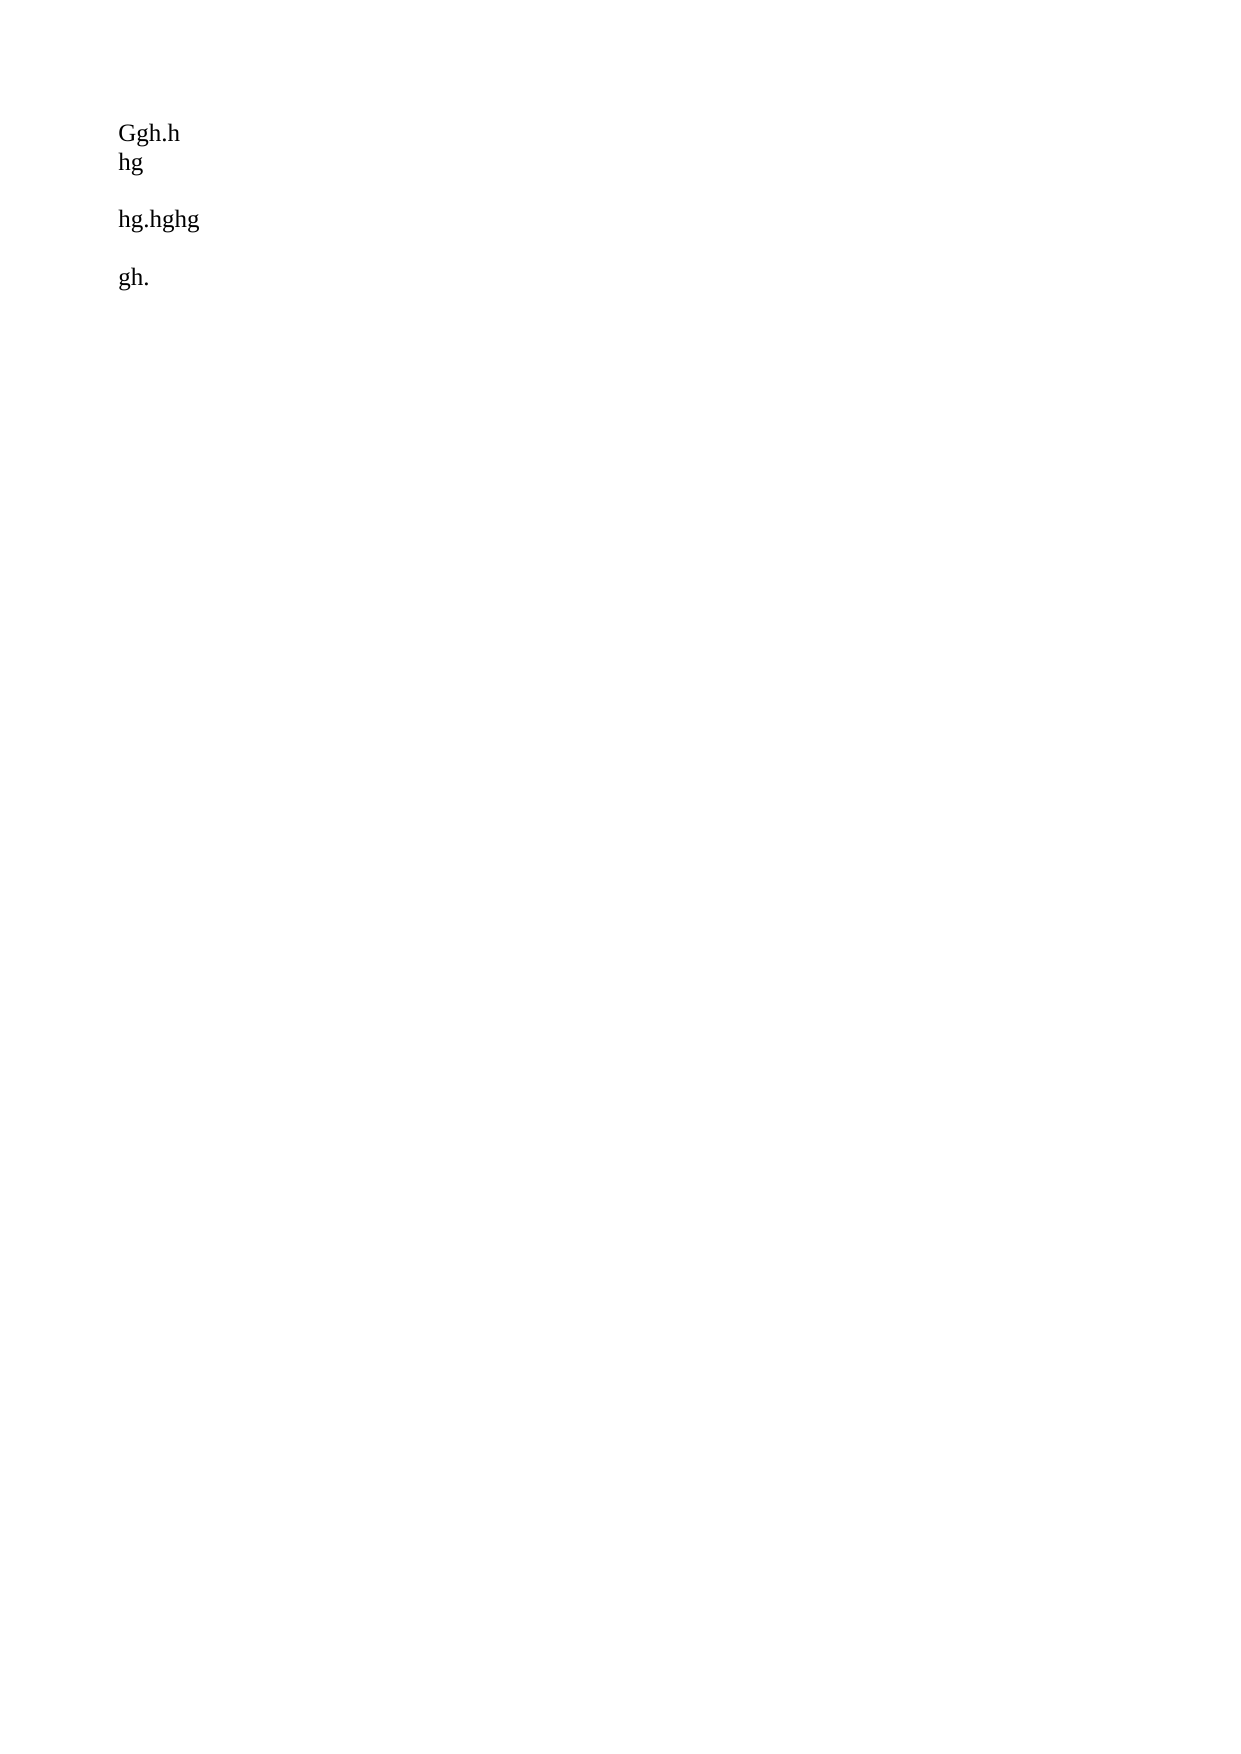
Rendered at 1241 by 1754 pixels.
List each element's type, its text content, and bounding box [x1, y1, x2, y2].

text Ggh.h [118, 118, 1122, 147]
text hg.hghg [118, 204, 1122, 233]
text hg [118, 147, 1122, 176]
text gh. [118, 262, 1122, 291]
